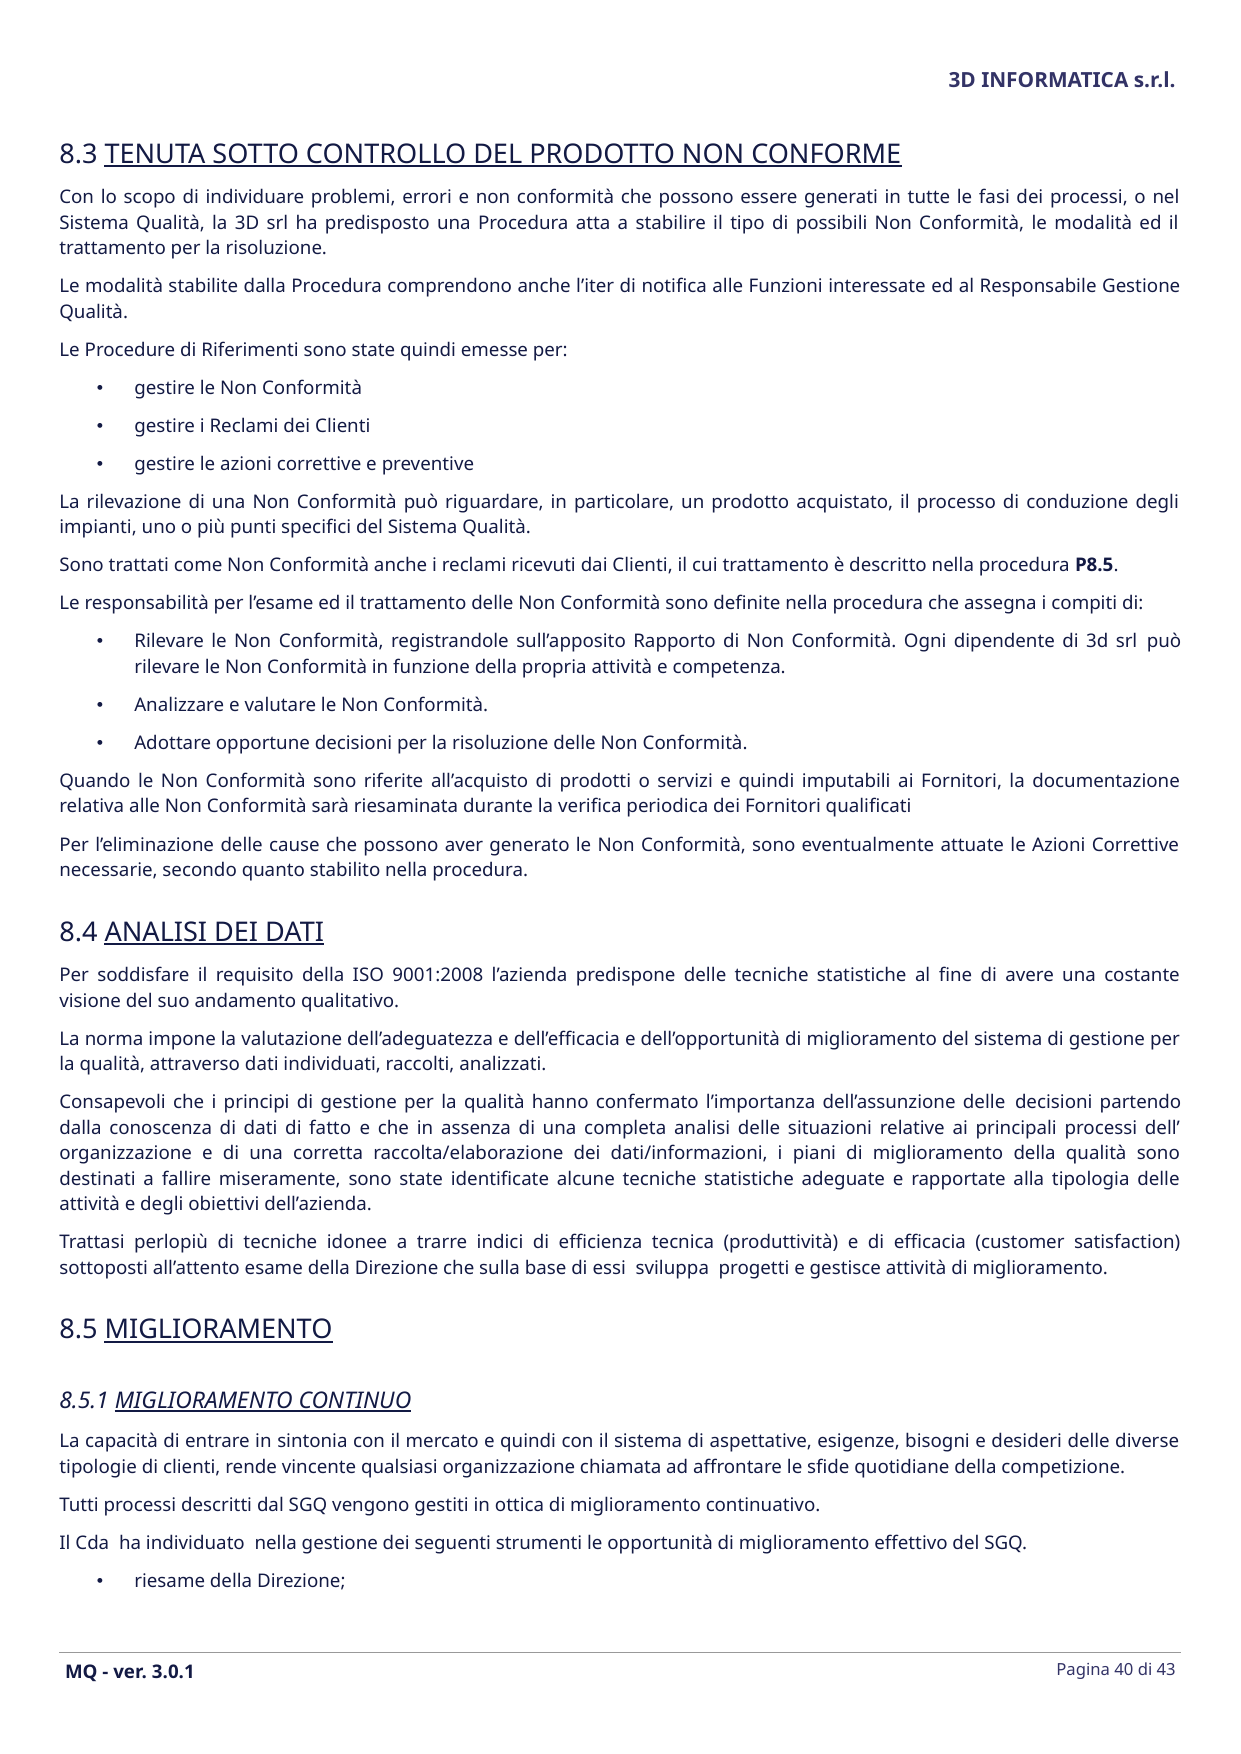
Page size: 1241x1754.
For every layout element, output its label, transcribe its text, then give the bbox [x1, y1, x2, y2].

text Quando le Non Conformità sono riferite all’acquisto di prodotti o servizi e quindi imputabili ai Fornitori, la documentazione relativa alle Non Conformità sarà riesaminata durante la verifica periodica dei Fornitori qualificati [59, 767, 1181, 818]
list gestire le azioni correttive e preventive [97, 450, 1181, 476]
text Le responsabilità per l’esame ed il trattamento delle Non Conformità sono definite nella procedura che assegna i compiti di: [59, 590, 1181, 615]
text Per soddisfare il requisito della ISO 9001:2008 l’azienda predispone delle tecniche statistiche al fine di avere una costante visione del suo andamento qualitativo. [59, 961, 1181, 1012]
text La capacità di entrare in sintonia con il mercato e quindi con il sistema di aspettative, esigenze, bisogni e desideri delle diverse tipologie di clienti, rende vincente qualsiasi organizzazione chiamata ad affrontare le sfide quotidiane della competizione. [59, 1428, 1181, 1479]
list Analizzare e valutare le Non Conformità. [97, 691, 1181, 717]
list riesame della Direzione; [97, 1567, 1181, 1593]
subtitle Miglioramento continuo [59, 1384, 1181, 1415]
text La norma impone la valutazione dell’adeguatezza e dell’efficacia e dell’opportunità di miglioramento del sistema di gestione per la qualità, attraverso dati individuati, raccolti, analizzati. [59, 1025, 1181, 1076]
text Per l’eliminazione delle cause che possono aver generato le Non Conformità, sono eventualmente attuate le Azioni Correttive necessarie, secondo quanto stabilito nella procedura. [59, 831, 1181, 882]
text Tutti processi descritti dal SGQ vengono gestiti in ottica di miglioramento continuativo. [59, 1491, 1181, 1517]
text Sono trattati come Non Conformità anche i reclami ricevuti dai Clienti, il cui trattamento è descritto nella procedura P8.5. [59, 552, 1181, 577]
subtitle Miglioramento [59, 1310, 1181, 1347]
list Rilevare le Non Conformità, registrandole sull’apposito Rapporto di Non Conformità. Ogni dipendente di 3d srl può rilevare le Non Conformità in funzione della propria attività e competenza. [97, 628, 1181, 679]
text Il Cda ha individuato nella gestione dei seguenti strumenti le opportunità di miglioramento effettivo del SGQ. [59, 1529, 1181, 1555]
text Trattasi perlopiù di tecniche idonee a trarre indici di efficienza tecnica (produttività) e di efficacia (customer satisfaction) sottoposti all’attento esame della Direzione che sulla base di essi sviluppa progetti e gestisce attività di miglioramento. [59, 1228, 1181, 1279]
text Le Procedure di Riferimenti sono state quindi emesse per: [59, 336, 1181, 362]
subtitle Analisi dei dati [59, 912, 1181, 949]
text La rilevazione di una Non Conformità può riguardare, in particolare, un prodotto acquistato, il processo di conduzione degli impianti, uno o più punti specifici del Sistema Qualità. [59, 488, 1181, 539]
list Adottare opportune decisioni per la risoluzione delle Non Conformità. [97, 729, 1181, 755]
list gestire i Reclami dei Clienti [97, 412, 1181, 438]
text Con lo scopo di individuare problemi, errori e non conformità che possono essere generati in tutte le fasi dei processi, o nel Sistema Qualità, la 3D srl ha predisposto una Procedura atta a stabilire il tipo di possibili Non Conformità, le modalità ed il trattamento per la risoluzione. [59, 183, 1181, 260]
subtitle Tenuta sotto controllo del prodotto non conforme [59, 134, 1181, 171]
list gestire le Non Conformità [97, 374, 1181, 399]
text Consapevoli che i principi di gestione per la qualità hanno confermato l’importanza dell’assunzione delle decisioni partendo dalla conoscenza di dati di fatto e che in assenza di una completa analisi delle situazioni relative ai principali processi dell’ organizzazione e di una corretta raccolta/elaborazione dei dati/informazioni, i piani di miglioramento della qualità sono destinati a fallire miseramente, sono state identificate alcune tecniche statistiche adeguate e rapportate alla tipologia delle attività e degli obiettivi dell’azienda. [59, 1088, 1181, 1216]
text Le modalità stabilite dalla Procedura comprendono anche l’iter di notifica alle Funzioni interessate ed al Responsabile Gestione Qualità. [59, 272, 1181, 323]
